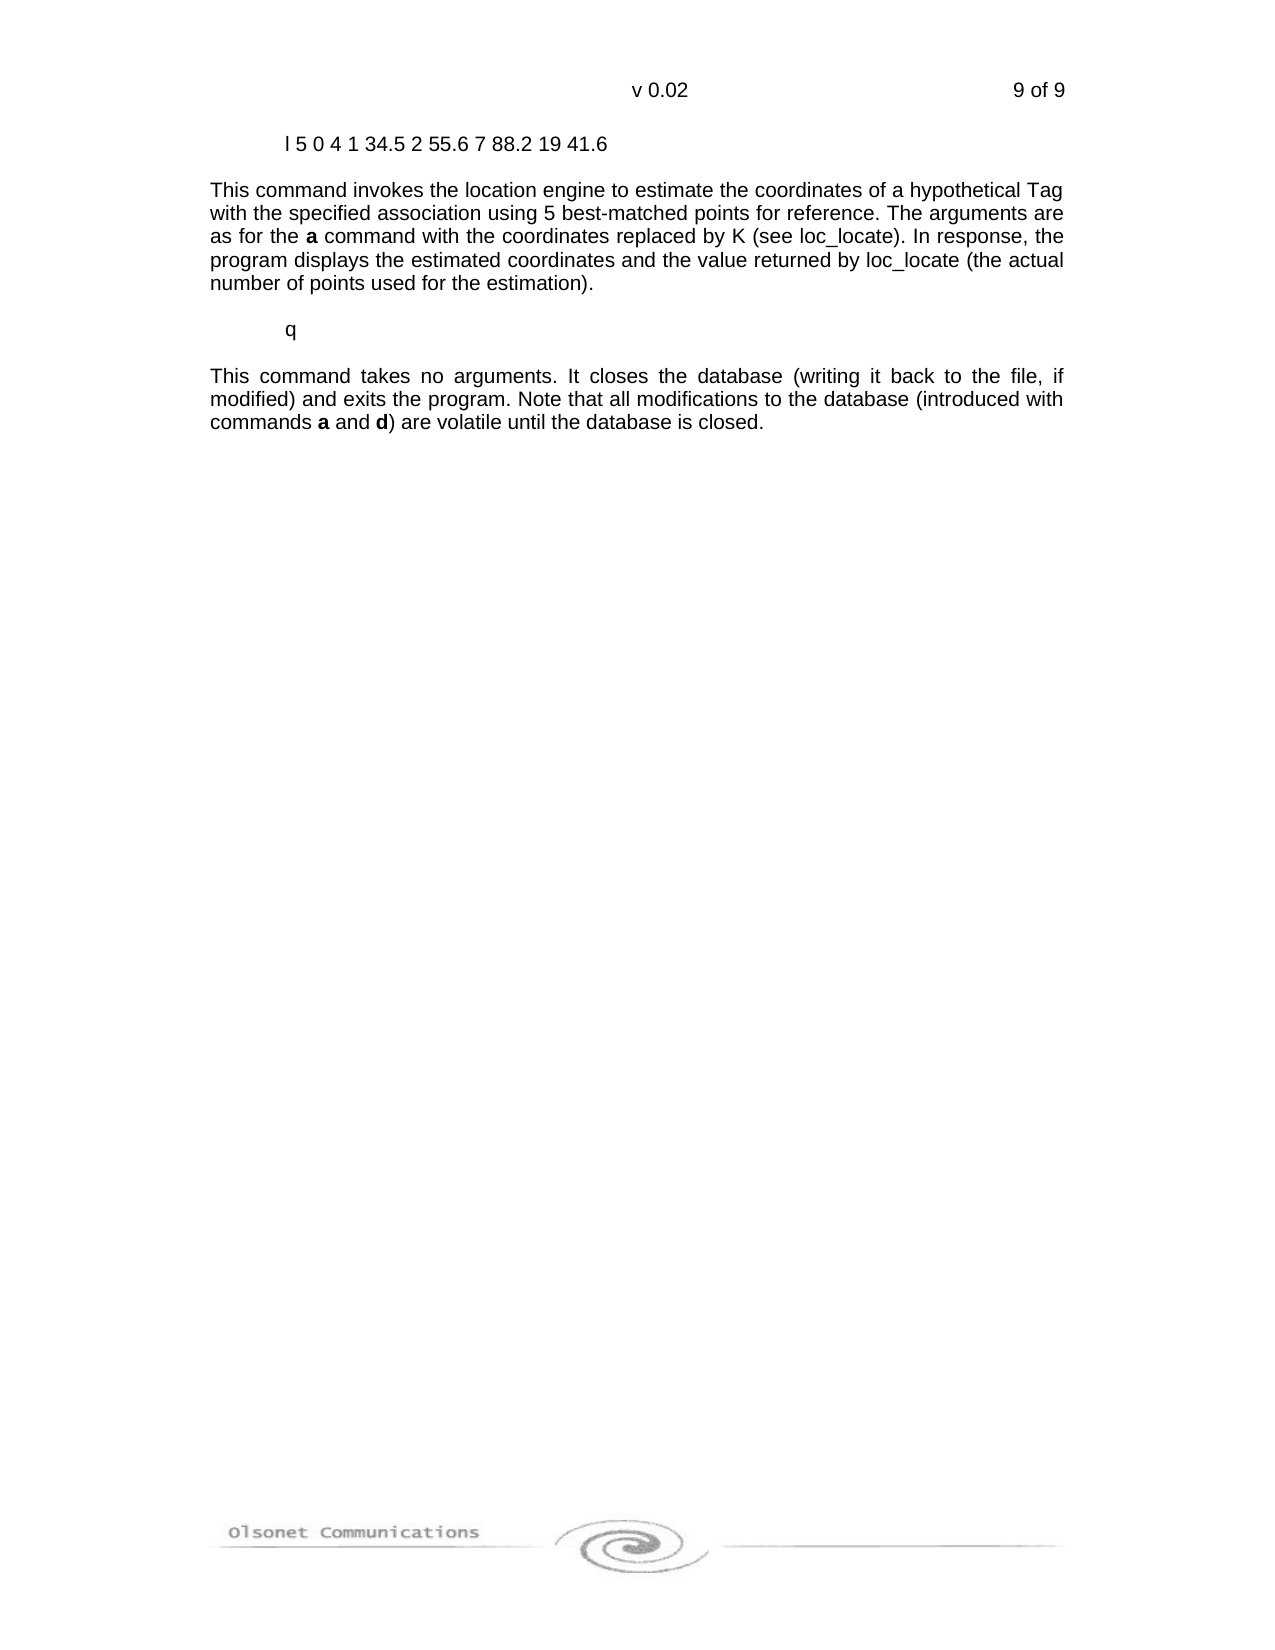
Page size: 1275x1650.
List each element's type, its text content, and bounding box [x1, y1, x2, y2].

text q [210, 318, 1065, 341]
picture [210, 1504, 1065, 1596]
text l 5 0 4 1 34.5 2 55.6 7 88.2 19 41.6 [210, 132, 1065, 155]
text This command takes no arguments. It closes the database (writing it back to the file, if modified) and exits the program. Note that all modifications to the database (introduced with commands a and d) are volatile until the database is closed. [210, 364, 1065, 434]
text This command invokes the location engine to estimate the coordinates of a hypothetical Tag with the specified association using 5 best-matched points for reference. The arguments are as for the a command with the coordinates replaced by K (see loc_locate). In response, the program displays the estimated coordinates and the value returned by loc_locate (the actual number of points used for the estimation). [210, 179, 1065, 295]
